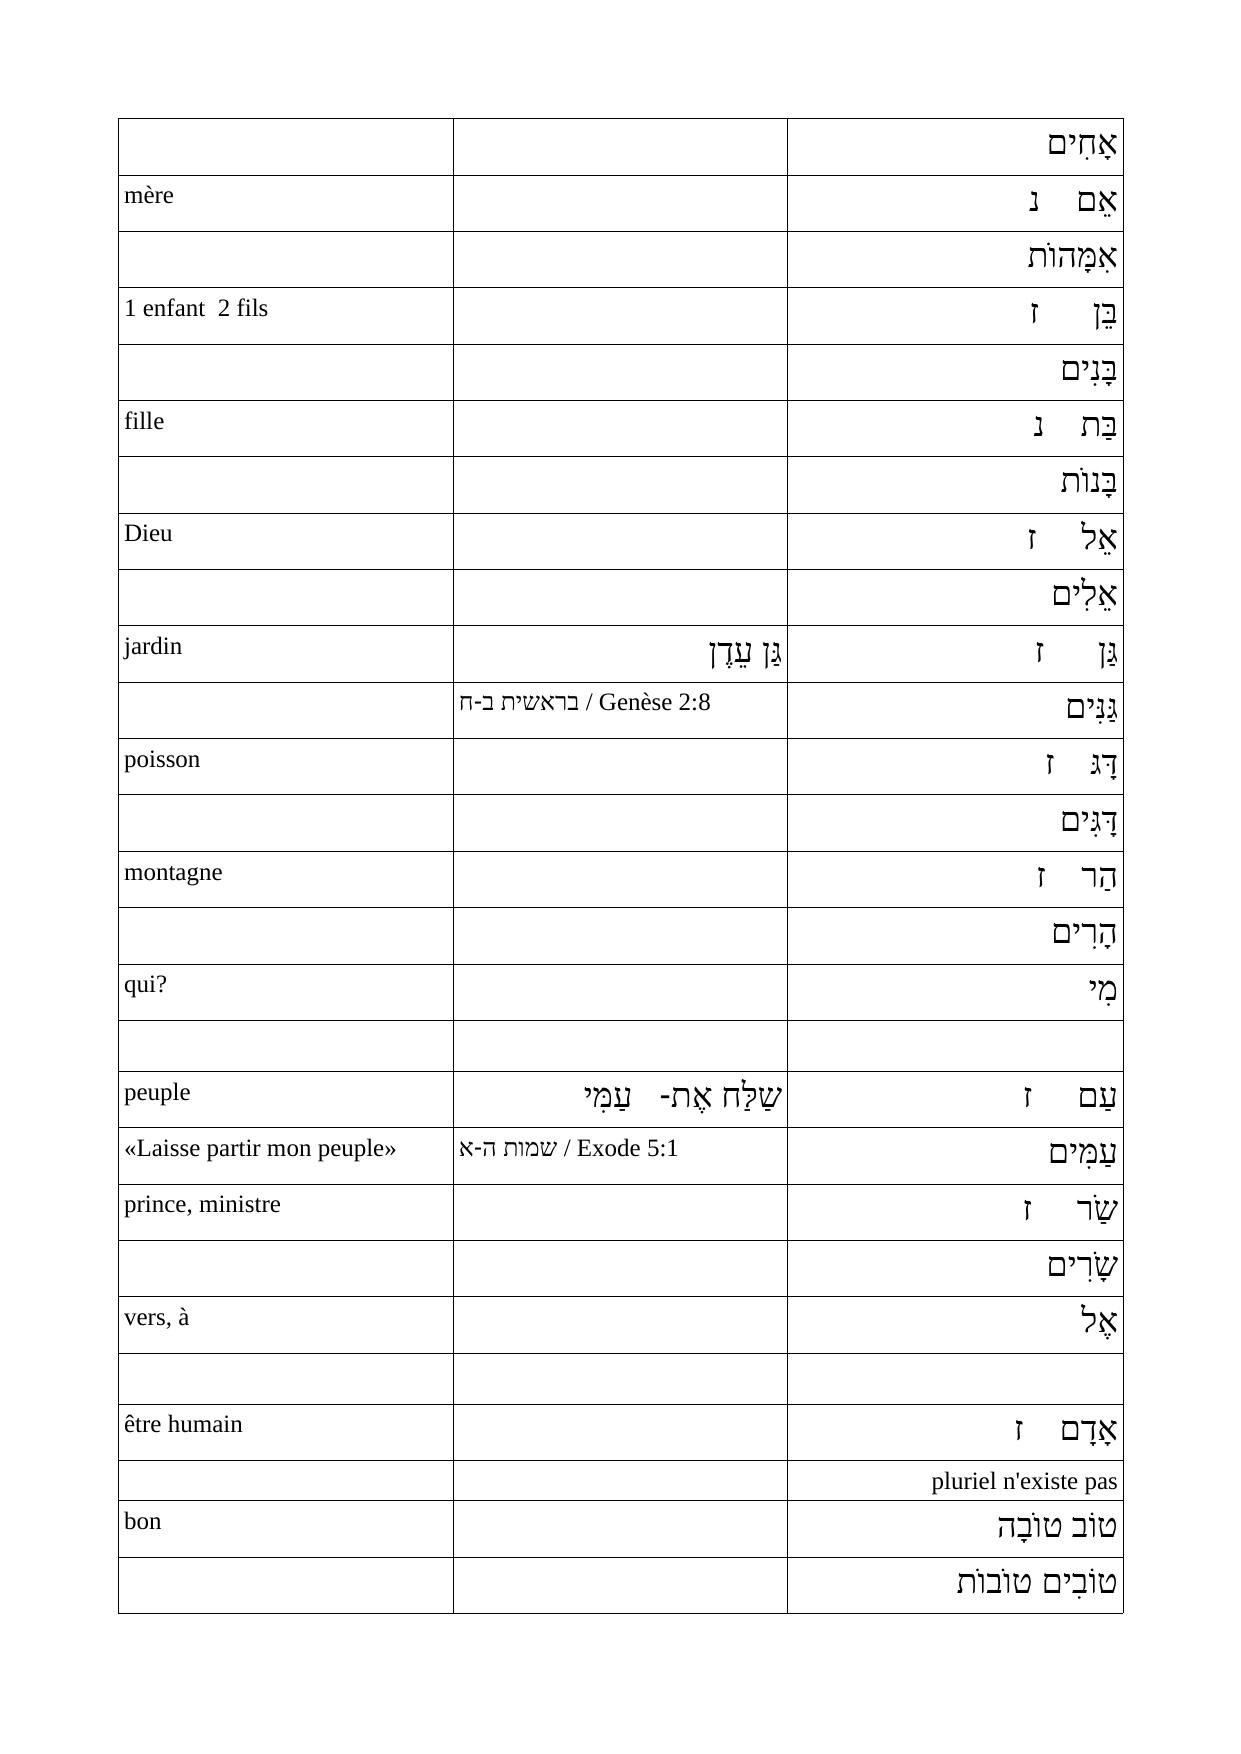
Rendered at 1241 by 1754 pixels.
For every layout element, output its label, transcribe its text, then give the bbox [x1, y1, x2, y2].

table_cell [454, 1405, 787, 1460]
table_cell [119, 570, 453, 625]
table_cell אֵל ז [788, 514, 1123, 569]
table_cell [119, 683, 453, 738]
table_cell הָרִים [788, 908, 1123, 963]
table_cell [119, 795, 453, 851]
table_cell [454, 1354, 787, 1404]
table_cell poisson [119, 739, 453, 794]
table_cell [454, 965, 787, 1020]
table_cell [454, 1461, 787, 1500]
table_cell [454, 232, 787, 287]
table_cell bon [119, 1501, 453, 1557]
table_cell [119, 345, 453, 400]
table_cell montagne [119, 852, 453, 907]
table_cell עַמִּים [788, 1128, 1123, 1183]
table_cell בֵּן ז [788, 288, 1123, 343]
table_cell טוֹבִים טוׂבוׂת [788, 1558, 1123, 1613]
table_cell גַּנִּים [788, 683, 1123, 738]
table_cell fille [119, 401, 453, 456]
table_cell [454, 795, 787, 851]
table_cell [788, 1021, 1123, 1071]
table_cell [119, 1021, 453, 1071]
table_cell [454, 570, 787, 625]
table_cell [454, 1241, 787, 1296]
table_cell אָדָם ז [788, 1405, 1123, 1460]
table_cell [454, 176, 787, 231]
table_cell pluriel n'existe pas [788, 1461, 1123, 1500]
table_cell [454, 401, 787, 456]
table_cell [454, 908, 787, 963]
table_cell בראשית ב-ח / Genèse 2:8 [454, 683, 787, 738]
table_cell שַֹר ז [788, 1185, 1123, 1240]
table_cell [119, 232, 453, 287]
table_cell אִמָּהוׂת [788, 232, 1123, 287]
table_cell [119, 908, 453, 963]
table_cell [454, 288, 787, 343]
table_cell [454, 852, 787, 907]
table_cell vers, à [119, 1297, 453, 1353]
table_cell שָֹרִים [788, 1241, 1123, 1296]
table_cell [454, 1501, 787, 1557]
table_cell שַלַּח אֶת- עַמִּי [454, 1072, 787, 1127]
table_cell [454, 514, 787, 569]
table_cell טוֹב טוׂבָה [788, 1501, 1123, 1557]
table_cell הַר ז [788, 852, 1123, 907]
table_cell [454, 119, 787, 174]
table_cell שמות ה-א / Exode 5:1 [454, 1128, 787, 1183]
table_cell être humain [119, 1405, 453, 1460]
table_cell אֶל [788, 1297, 1123, 1353]
table_cell prince, ministre [119, 1185, 453, 1240]
table_cell אָחִים [788, 119, 1123, 174]
table_cell [119, 457, 453, 513]
table_cell [454, 1297, 787, 1353]
table_cell mère [119, 176, 453, 231]
table_cell [454, 1021, 787, 1071]
table_cell [119, 1354, 453, 1404]
table_cell [454, 1558, 787, 1613]
table_cell אֵלִים [788, 570, 1123, 625]
table_cell [119, 1461, 453, 1500]
table_cell [119, 1241, 453, 1296]
table_cell [119, 1558, 453, 1613]
table_cell [119, 119, 453, 174]
table_cell מִי [788, 965, 1123, 1020]
table_cell qui? [119, 965, 453, 1020]
table_cell בָּנוׂת [788, 457, 1123, 513]
table_cell דָּגִּים [788, 795, 1123, 851]
table_cell [454, 345, 787, 400]
table_cell Dieu [119, 514, 453, 569]
table_cell אֵם נ [788, 176, 1123, 231]
table_cell peuple [119, 1072, 453, 1127]
table_cell [454, 457, 787, 513]
table_cell דָּגּ ז [788, 739, 1123, 794]
table_cell «Laisse partir mon peuple» [119, 1128, 453, 1183]
table_cell גַּן עֵדֶן [454, 626, 787, 682]
table_cell 1 enfant 2 fils [119, 288, 453, 343]
table_cell [454, 1185, 787, 1240]
table_cell גַּן ז [788, 626, 1123, 682]
table_cell בָּנִים [788, 345, 1123, 400]
table_cell jardin [119, 626, 453, 682]
table_cell עַם ז [788, 1072, 1123, 1127]
table_cell [454, 739, 787, 794]
table_cell [788, 1354, 1123, 1404]
table_cell בַּת נ [788, 401, 1123, 456]
